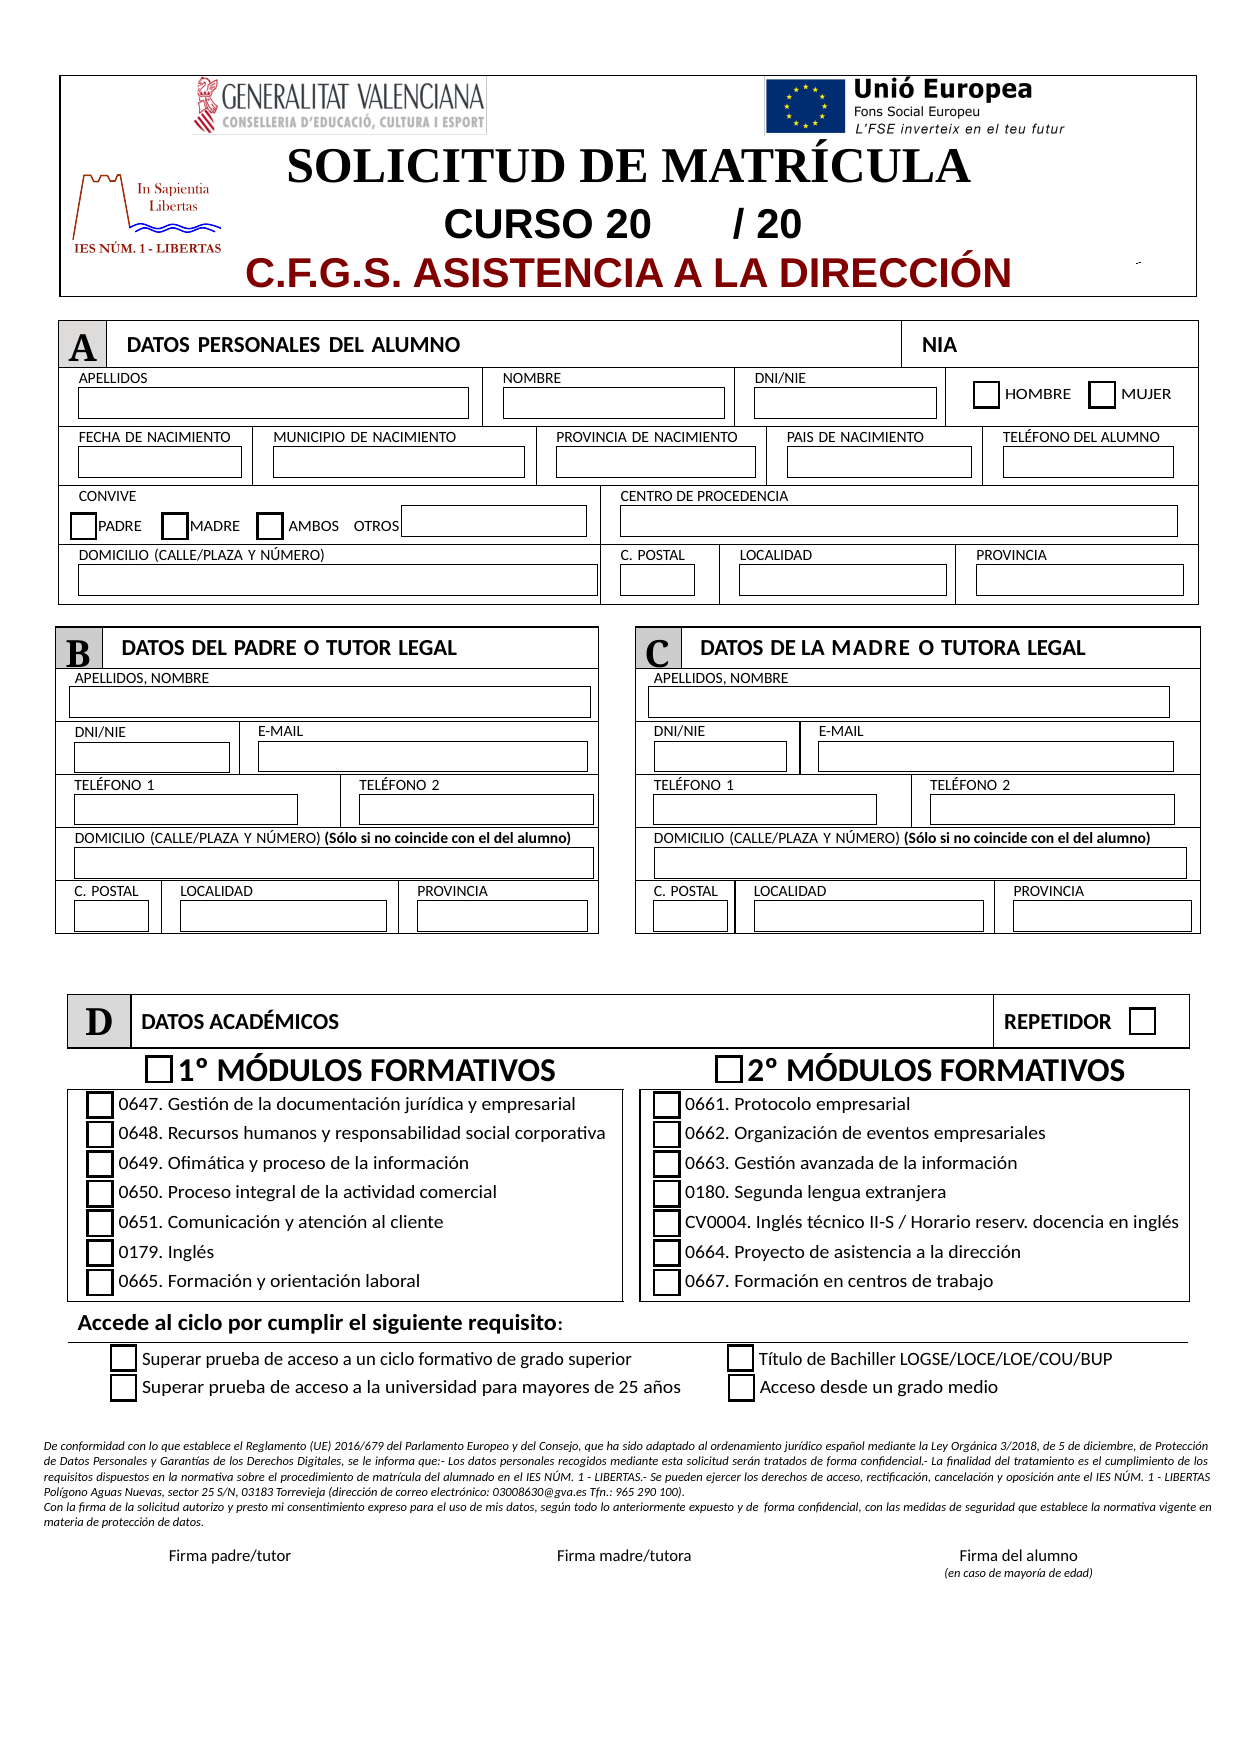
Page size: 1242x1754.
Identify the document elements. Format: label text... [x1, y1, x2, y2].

table_cell DOMICILIO (CALLE/PLAZA Y NÚMERO) (Sólo si no coincide con el del alumno) [56, 828, 598, 880]
table_header [599, 626, 635, 933]
table_header D [68, 995, 130, 1047]
table_cell PROVINCIA [956, 545, 1198, 603]
table_cell 0647. Gestión de la documentación jurídica y empresarial 0648. Recursos humanos y responsabilidad social corporativa 0649. Ofimática y proceso de la información 0650. Proceso integral de la actividad comercial 0651. Comunicación y atención al cliente 0179. Inglés 0665. Formación y orientación laboral [68, 1090, 622, 1301]
table_cell LOCALIDAD [162, 881, 398, 933]
table_header A [59, 321, 106, 367]
table_cell NOMBRE [483, 368, 734, 426]
table_cell DNI/NIE [735, 368, 945, 426]
table_header DATOS DE LA MADRE O TUTORA LEGAL [682, 628, 1200, 668]
table_cell PAIS DE NACIMIENTO [767, 427, 982, 485]
picture [72, 174, 222, 258]
table_cell TELÉFONO 1 [56, 775, 340, 827]
table_cell C. POSTAL [601, 545, 719, 603]
table_cell Accede al ciclo por cumplir el siguiente requisito: [67, 1301, 1189, 1342]
table_cell DOMICILIO (CALLE/PLAZA Y NÚMERO) (Sólo si no coincide con el del alumno) [636, 828, 1200, 880]
table_cell [33, 1581, 821, 1602]
table_cell FECHA DE NACIMIENTO [59, 427, 252, 485]
table_cell HOMBRE MUJER [946, 368, 1198, 426]
picture [191, 76, 1066, 136]
table_cell [821, 1581, 1216, 1602]
table_header NIA [902, 321, 1198, 367]
table_cell PROVINCIA [399, 881, 598, 933]
table_cell E-MAIL [801, 722, 1200, 774]
table_cell E-MAIL [240, 722, 598, 774]
table_header DATOS ACADÉMICOS [132, 995, 993, 1047]
table_cell TELÉFONO 2 [341, 775, 598, 827]
table_cell 2º MÓDULOS FORMATIVOS [640, 1049, 1189, 1088]
table_cell DNI/NIE [56, 722, 239, 774]
table_cell LOCALIDAD [736, 881, 994, 933]
table_cell MUNICIPIO DE NACIMIENTO [253, 427, 536, 485]
table_cell TELÉFONO 1 [636, 775, 911, 827]
text Con la firma de la solicitud autorizo y presto mi consentimiento expreso para el uso de mis datos, según todo lo anteriormente expuesto y de forma confidencial, con las medidas de seguridad que establece la normativa vigente en materia de protección de datos. [44, 1499, 1213, 1530]
table_cell APELLIDOS, NOMBRE [636, 669, 1200, 721]
table_header Firma del alumno (en caso de mayoría de edad) [821, 1545, 1216, 1581]
table_cell C. POSTAL [56, 881, 161, 933]
table_cell TELÉFONO 2 [912, 775, 1200, 827]
table_header B [56, 628, 102, 668]
table_cell DNI/NIE [636, 722, 799, 774]
table_cell 0661. Protocolo empresarial 0662. Organización de eventos empresariales 0663. Gestión avanzada de la información 0180. Segunda lengua extranjera CV0004. Inglés técnico II-S / Horario reserv. docencia en inglés 0664. Proyecto de asistencia a la dirección 0667. Formación en centros de trabajo [641, 1090, 1189, 1301]
table_cell TELÉFONO DEL ALUMNO [983, 427, 1198, 485]
table_header C [636, 628, 681, 668]
table_cell [623, 1049, 640, 1301]
table_header Firma madre/tutora [427, 1545, 821, 1581]
text De conformidad con lo que establece el Reglamento (UE) 2016/679 del Parlamento Europeo y del Consejo, que ha sido adaptado al ordenamiento jurídico español mediante la Ley Orgánica 3/2018, de 5 de diciembre, de Protección de Datos Personales y Garantías de los Derechos Digitales, se le informa que:- Los datos personales recogidos mediante esta solicitud serán tratados de forma confidencial.- La finalidad del tratamiento es el cumplimiento de los requisitos dispuestos en la normativa sobre el procedimiento de matrícula del alumnado en el IES NÚM. 1 - LIBERTAS.- Se pueden ejercer los derechos de acceso, rectificación, cancelación y oposición ante el IES NÚM. 1 - LIBERTAS Polígono Aguas Nuevas, sector 25 S/N, 03183 Torrevieja (dirección de correo electrónico: 03008630@gva.es Tfn.: 965 290 100). [44, 1438, 1213, 1499]
table_cell APELLIDOS [59, 368, 482, 426]
table_cell PROVINCIA [995, 881, 1200, 933]
table_header DATOS DEL PADRE O TUTOR LEGAL [103, 628, 598, 668]
table_cell Superar prueba de acceso a un ciclo formativo de grado superior Título de Bachiller LOGSE/LOCE/LOE/COU/BUP Superar prueba de acceso a la universidad para mayores de 25 años Acceso desde un grado medio [67, 1342, 1189, 1420]
table_header DATOS PERSONALES DEL ALUMNO [107, 321, 901, 367]
table_cell LOCALIDAD [720, 545, 955, 603]
table_cell PROVINCIA DE NACIMIENTO [537, 427, 766, 485]
table_cell DOMICILIO (CALLE/PLAZA Y NÚMERO) [59, 545, 600, 603]
table_cell C. POSTAL [636, 881, 734, 933]
table_cell 1º MÓDULOS FORMATIVOS [67, 1049, 623, 1088]
table_header Firma padre/tutor [33, 1545, 427, 1581]
table_cell CONVIVE PADRE MADRE AMBOS OTROS [59, 486, 600, 544]
table_cell APELLIDOS, NOMBRE [56, 669, 598, 721]
table_cell CENTRO DE PROCEDENCIA [601, 486, 1198, 544]
table_header REPETIDOR [994, 995, 1189, 1047]
